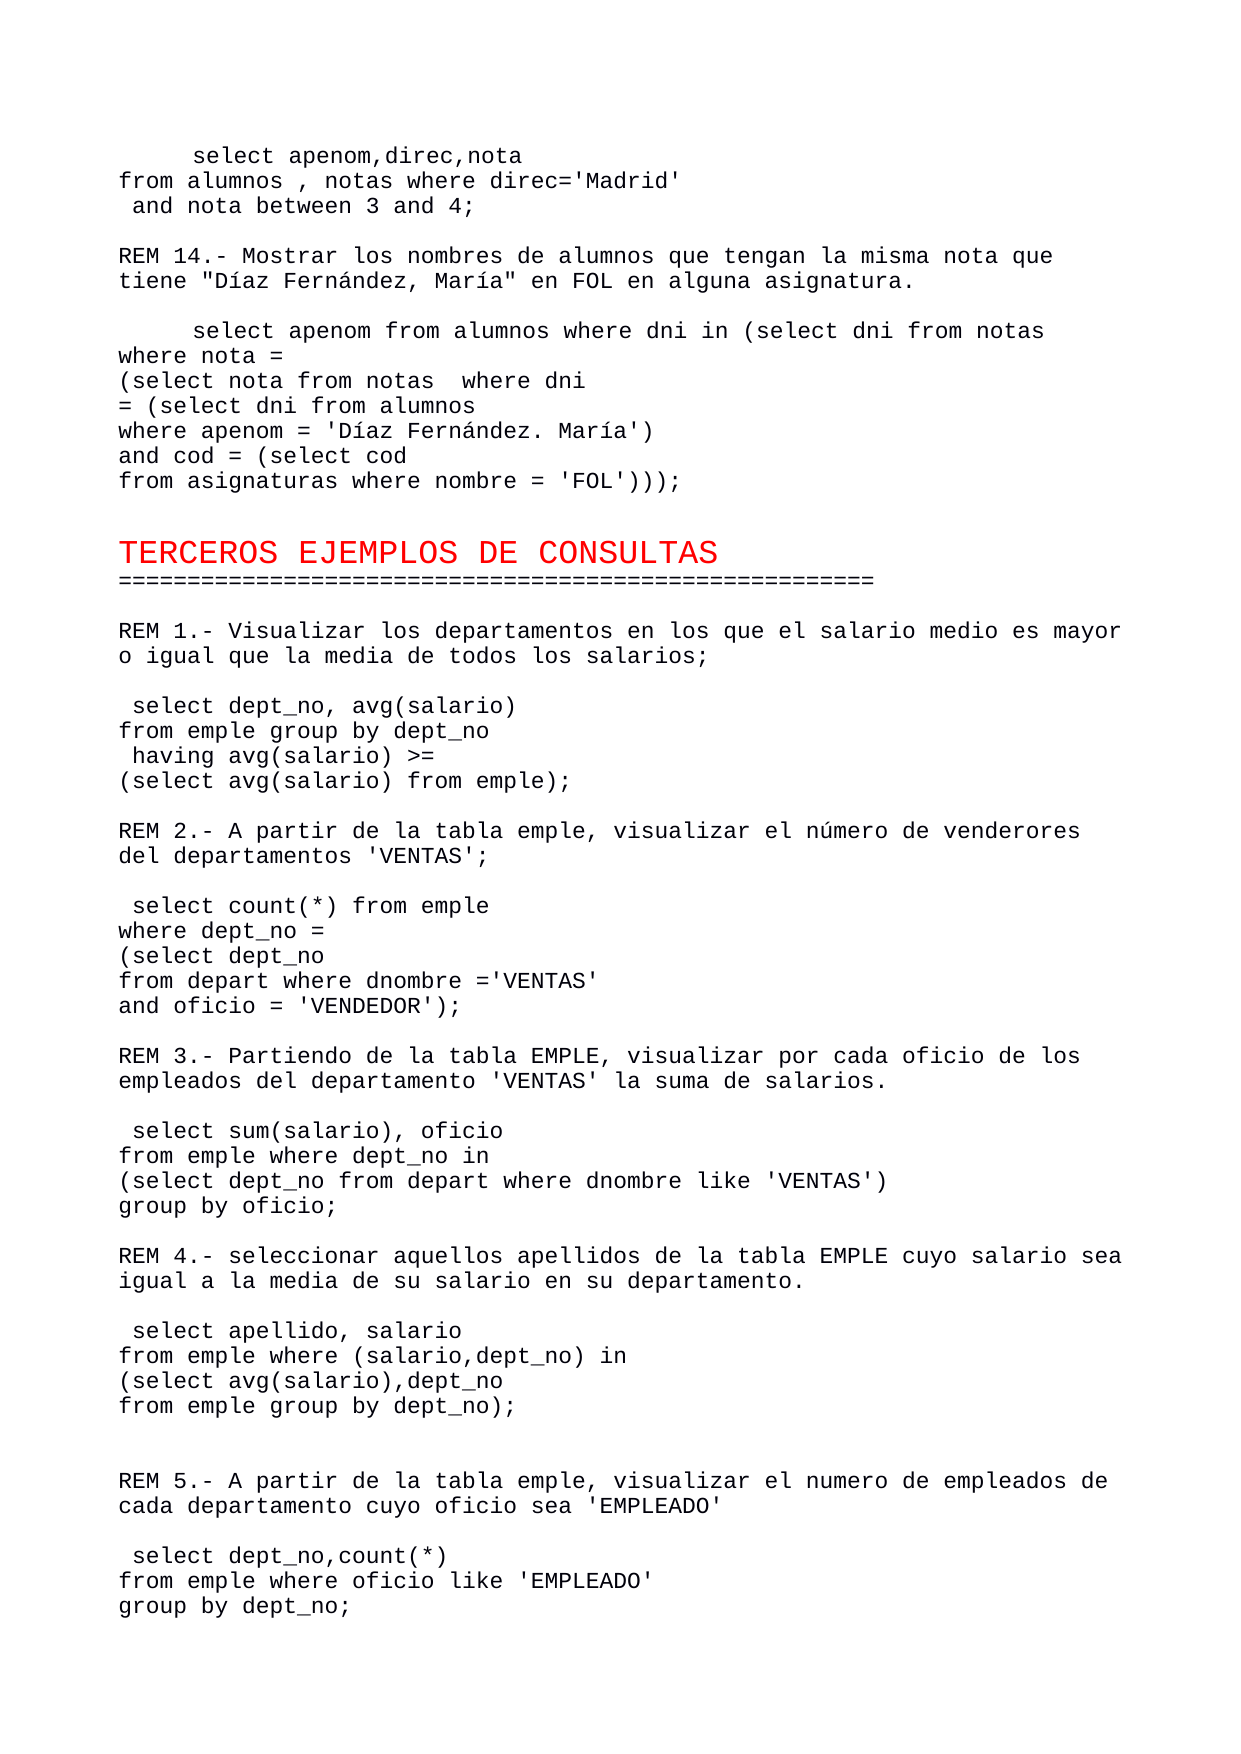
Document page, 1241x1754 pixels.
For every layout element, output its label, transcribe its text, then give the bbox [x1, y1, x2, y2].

text select apellido, salario [118, 1318, 1122, 1343]
text (select avg(salario),dept_no [118, 1368, 1122, 1393]
text select count(*) from emple [118, 893, 1122, 918]
text REM 2.- A partir de la tabla emple, visualizar el número de venderores del departamentos 'VENTAS'; [118, 818, 1122, 868]
text and nota between 3 and 4; [118, 193, 1122, 218]
text and cod = (select cod [118, 443, 1122, 468]
text (select avg(salario) from emple); [118, 768, 1122, 793]
text from emple group by dept_no [118, 718, 1122, 743]
text REM 4.- seleccionar aquellos apellidos de la tabla EMPLE cuyo salario sea igual a la media de su salario en su departamento. [118, 1243, 1122, 1293]
text (select nota from notas where dni [118, 368, 1122, 393]
text from alumnos , notas where direc='Madrid' [118, 168, 1122, 193]
text (select dept_no [118, 943, 1122, 968]
text REM 14.- Mostrar los nombres de alumnos que tengan la misma nota que tiene "Díaz Fernández, María" en FOL en alguna asignatura. [118, 243, 1122, 293]
text group by dept_no; [118, 1593, 1122, 1618]
text from emple where (salario,dept_no) in [118, 1343, 1122, 1368]
text select apenom from alumnos where dni in (select dni from notas where nota = [118, 318, 1122, 368]
text from emple where oficio like 'EMPLEADO' [118, 1568, 1122, 1593]
text select dept_no, avg(salario) [118, 693, 1122, 718]
text select dept_no,count(*) [118, 1543, 1122, 1568]
text ======================================================= [118, 568, 1122, 593]
text TERCEROS EJEMPLOS DE CONSULTAS [118, 543, 1122, 568]
text from emple group by dept_no); [118, 1393, 1122, 1418]
text REM 3.- Partiendo de la tabla EMPLE, visualizar por cada oficio de los empleados del departamento 'VENTAS' la suma de salarios. [118, 1043, 1122, 1093]
text REM 5.- A partir de la tabla emple, visualizar el numero de empleados de cada departamento cuyo oficio sea 'EMPLEADO' [118, 1468, 1122, 1518]
text select sum(salario), oficio [118, 1118, 1122, 1143]
text where dept_no = [118, 918, 1122, 943]
text from emple where dept_no in [118, 1143, 1122, 1168]
text select apenom,direc,nota [118, 143, 1122, 168]
text REM 1.- Visualizar los departamentos en los que el salario medio es mayor o igual que la media de todos los salarios; [118, 618, 1122, 668]
text from depart where dnombre ='VENTAS' [118, 968, 1122, 993]
text (select dept_no from depart where dnombre like 'VENTAS') [118, 1168, 1122, 1193]
text and oficio = 'VENDEDOR'); [118, 993, 1122, 1018]
text where apenom = 'Díaz Fernández. María') [118, 418, 1122, 443]
text = (select dni from alumnos [118, 393, 1122, 418]
text group by oficio; [118, 1193, 1122, 1218]
text from asignaturas where nombre = 'FOL'))); [118, 468, 1122, 493]
text having avg(salario) >= [118, 743, 1122, 768]
